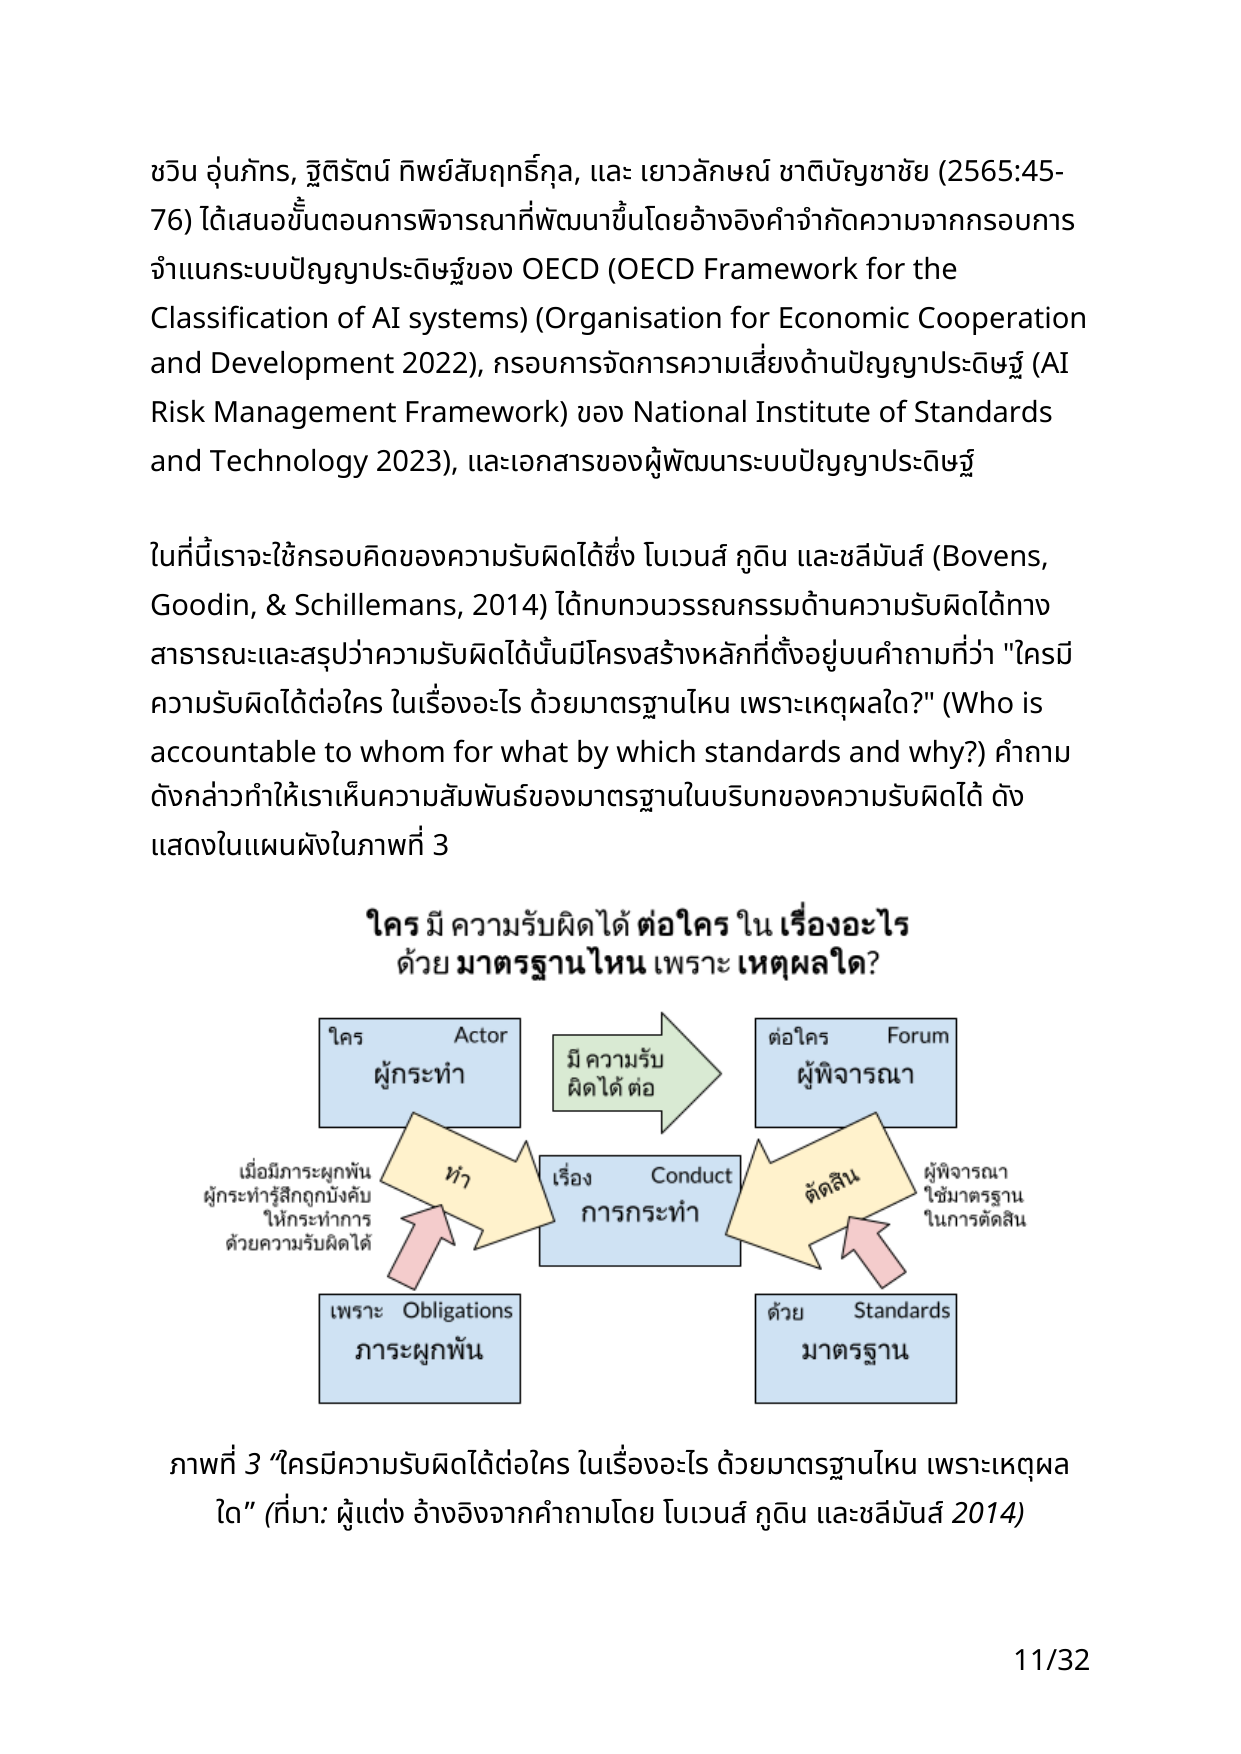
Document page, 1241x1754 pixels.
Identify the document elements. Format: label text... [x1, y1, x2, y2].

text ชวิน อุ่นภัทร, ฐิติรัตน์ ทิพย์สัมฤทธิ์กุล, และ เยาวลักษณ์ ชาติบัญชาชัย (2565:45-76) ได้เสนอขัั้นตอนการพิจารณาที่พัฒนาขึ้นโดยอ้างอิงคำจำกัดความจากกรอบการจำแนกระบบปัญญาประดิษฐ์ของ OECD (OECD Framework for the Classification of AI systems) (Organisation for Economic Cooperation and Development 2022), กรอบการจัดการความเสี่ยงด้านปัญญาประดิษฐ์ (AI Risk Management Framework) ของ National Institute of Standards and Technology 2023), และเอกสารของผู้พัฒนาระบบปัญญาประดิษฐ์ [150, 150, 1090, 483]
text ในที่นี้เราจะใช้กรอบคิดของความรับผิดได้ซึ่ง โบเวนส์ กูดิน และชลีมันส์ (Bovens, Goodin, & Schillemans, 2014) ได้ทบทวนวรรณกรรมด้านความรับผิดได้ทางสาธารณะและสรุปว่าความรับผิดได้นั้นมีโครงสร้างหลักที่ตั้งอยู่บนคำถามที่ว่า "ใครมีความรับผิดได้ต่อใคร ในเรื่องอะไร ด้วยมาตรฐานไหน เพราะเหตุผลใด?" (Who is accountable to whom for what by which standards and why?) คำถามดังกล่าวทำให้เราเห็นความสัมพันธ์ของมาตรฐานในบริบทของความรับผิดได้ ดังแสดงในแผนผังในภาพที่ 3 [150, 535, 1090, 867]
text ภาพที่ 3 “ใครมีความรับผิดได้ต่อใคร ในเรื่องอะไร ด้วยมาตรฐานไหน เพราะเหตุผลใด” (ที่มา: ผู้แต่ง อ้างอิงจากคำถามโดย โบเวนส์ กูดิน และชลีมันส์ 2014) [150, 1443, 1090, 1536]
picture [176, 873, 1064, 1438]
